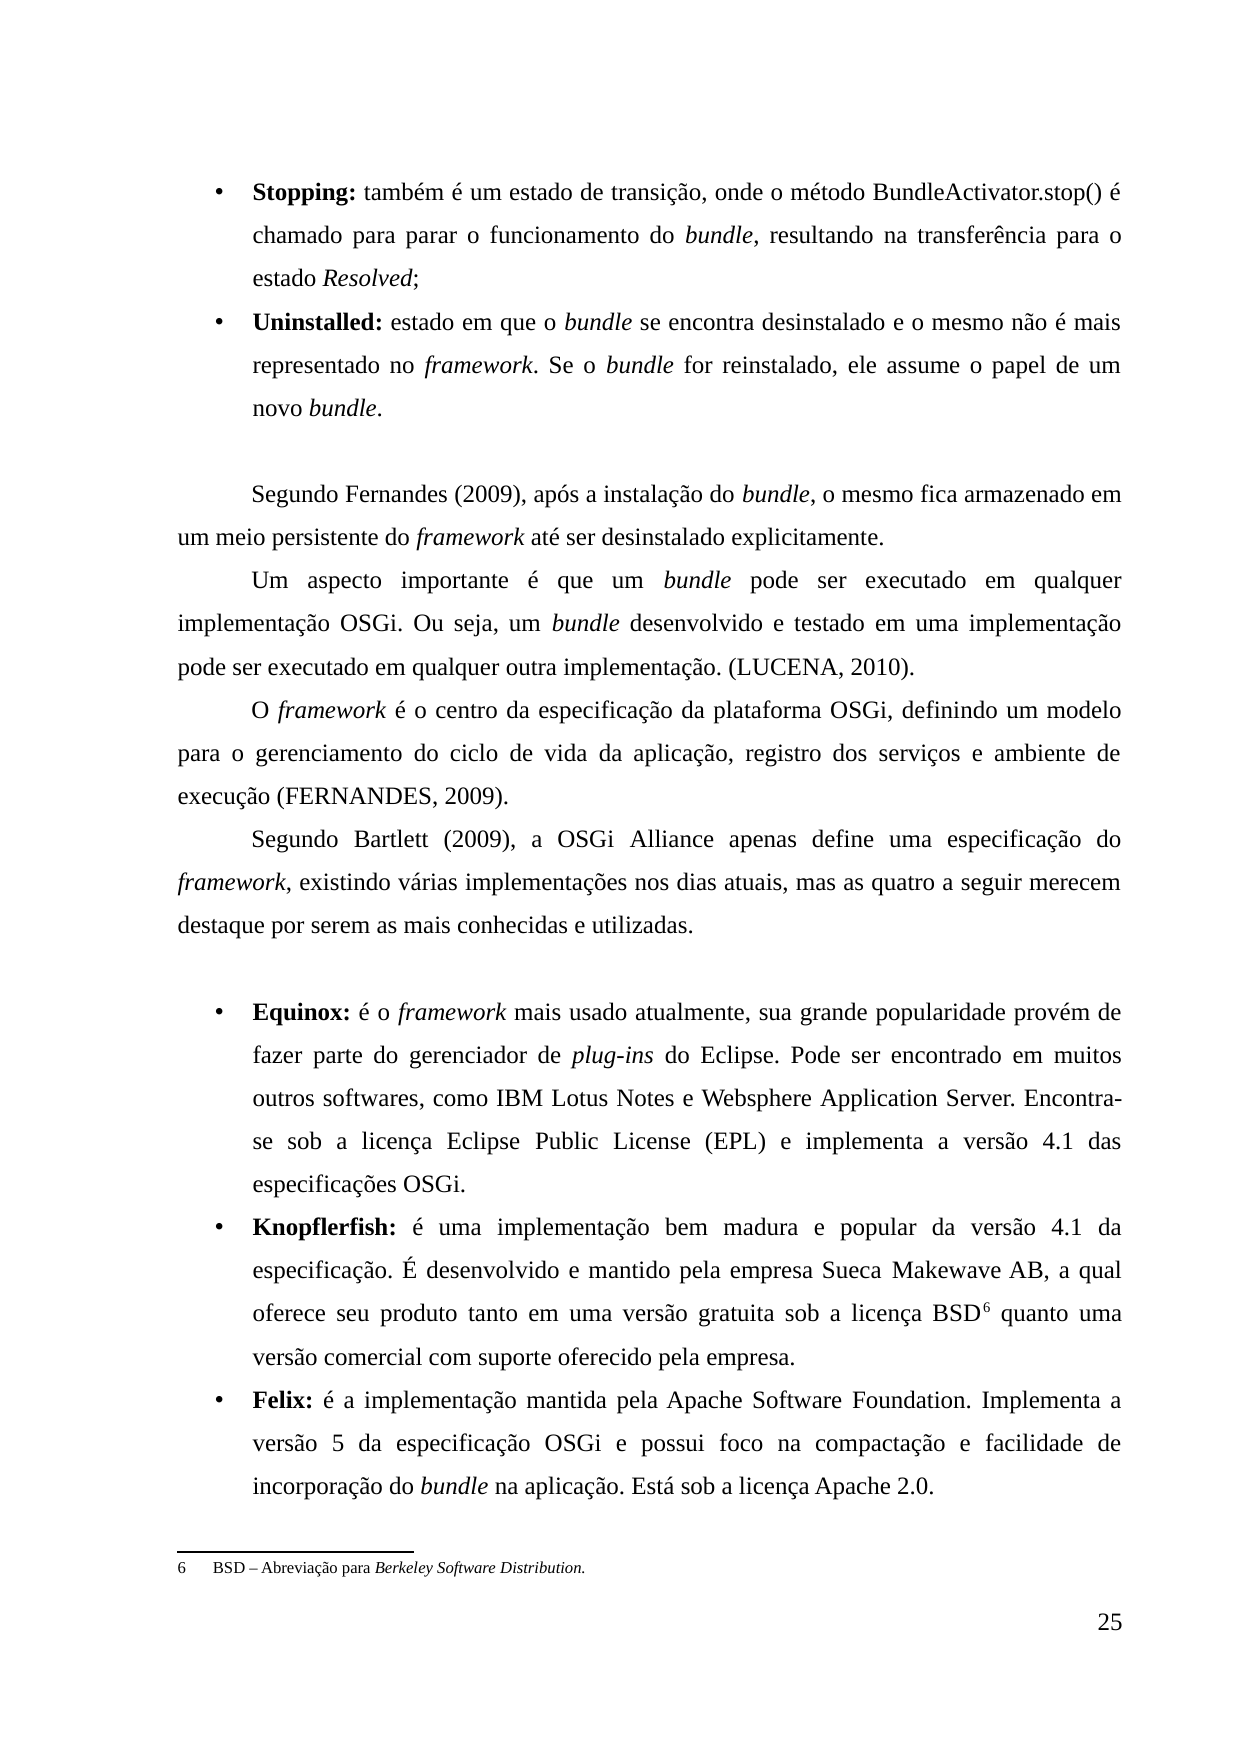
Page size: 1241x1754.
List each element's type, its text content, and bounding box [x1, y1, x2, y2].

list Uninstalled: estado em que o bundle se encontra desinstalado e o mesmo não é mais representado no framework. Se o bundle for reinstalado, ele assume o papel de um novo bundle. [215, 307, 1122, 422]
text Um aspecto importante é que um bundle pode ser executado em qualquer implementação OSGi. Ou seja, um bundle desenvolvido e testado em uma implementação pode ser executado em qualquer outra implementação. (LUCENA, 2010). [177, 565, 1122, 680]
list BSD – Abreviação para Berkeley Software Distribution. [177, 1558, 1122, 1577]
list Knopflerfish: é uma implementação bem madura e popular da versão 4.1 da especificação. É desenvolvido e mantido pela empresa Sueca Makewave AB, a qual oferece seu produto tanto em uma versão gratuita sob a licença BSD quanto uma versão comercial com suporte oferecido pela empresa. [215, 1212, 1122, 1370]
list Equinox: é o framework mais usado atualmente, sua grande popularidade provém de fazer parte do gerenciador de plug-ins do Eclipse. Pode ser encontrado em muitos outros softwares, como IBM Lotus Notes e Websphere Application Server. Encontra-se sob a licença Eclipse Public License (EPL) e implementa a versão 4.1 das especificações OSGi. [215, 997, 1122, 1198]
text O framework é o centro da especificação da plataforma OSGi, definindo um modelo para o gerenciamento do ciclo de vida da aplicação, registro dos serviços e ambiente de execução (FERNANDES, 2009). [177, 695, 1122, 810]
list Felix: é a implementação mantida pela Apache Software Foundation. Implementa a versão 5 da especificação OSGi e possui foco na compactação e facilidade de incorporação do bundle na aplicação. Está sob a licença Apache 2.0. [215, 1385, 1122, 1500]
list Stopping: também é um estado de transição, onde o método BundleActivator.stop() é chamado para parar o funcionamento do bundle, resultando na transferência para o estado Resolved; [215, 177, 1122, 292]
text Segundo Fernandes (2009), após a instalação do bundle, o mesmo fica armazenado em um meio persistente do framework até ser desinstalado explicitamente. [177, 479, 1122, 551]
text Segundo Bartlett (2009), a OSGi Alliance apenas define uma especificação do framework, existindo várias implementações nos dias atuais, mas as quatro a seguir merecem destaque por serem as mais conhecidas e utilizadas. [177, 824, 1122, 939]
